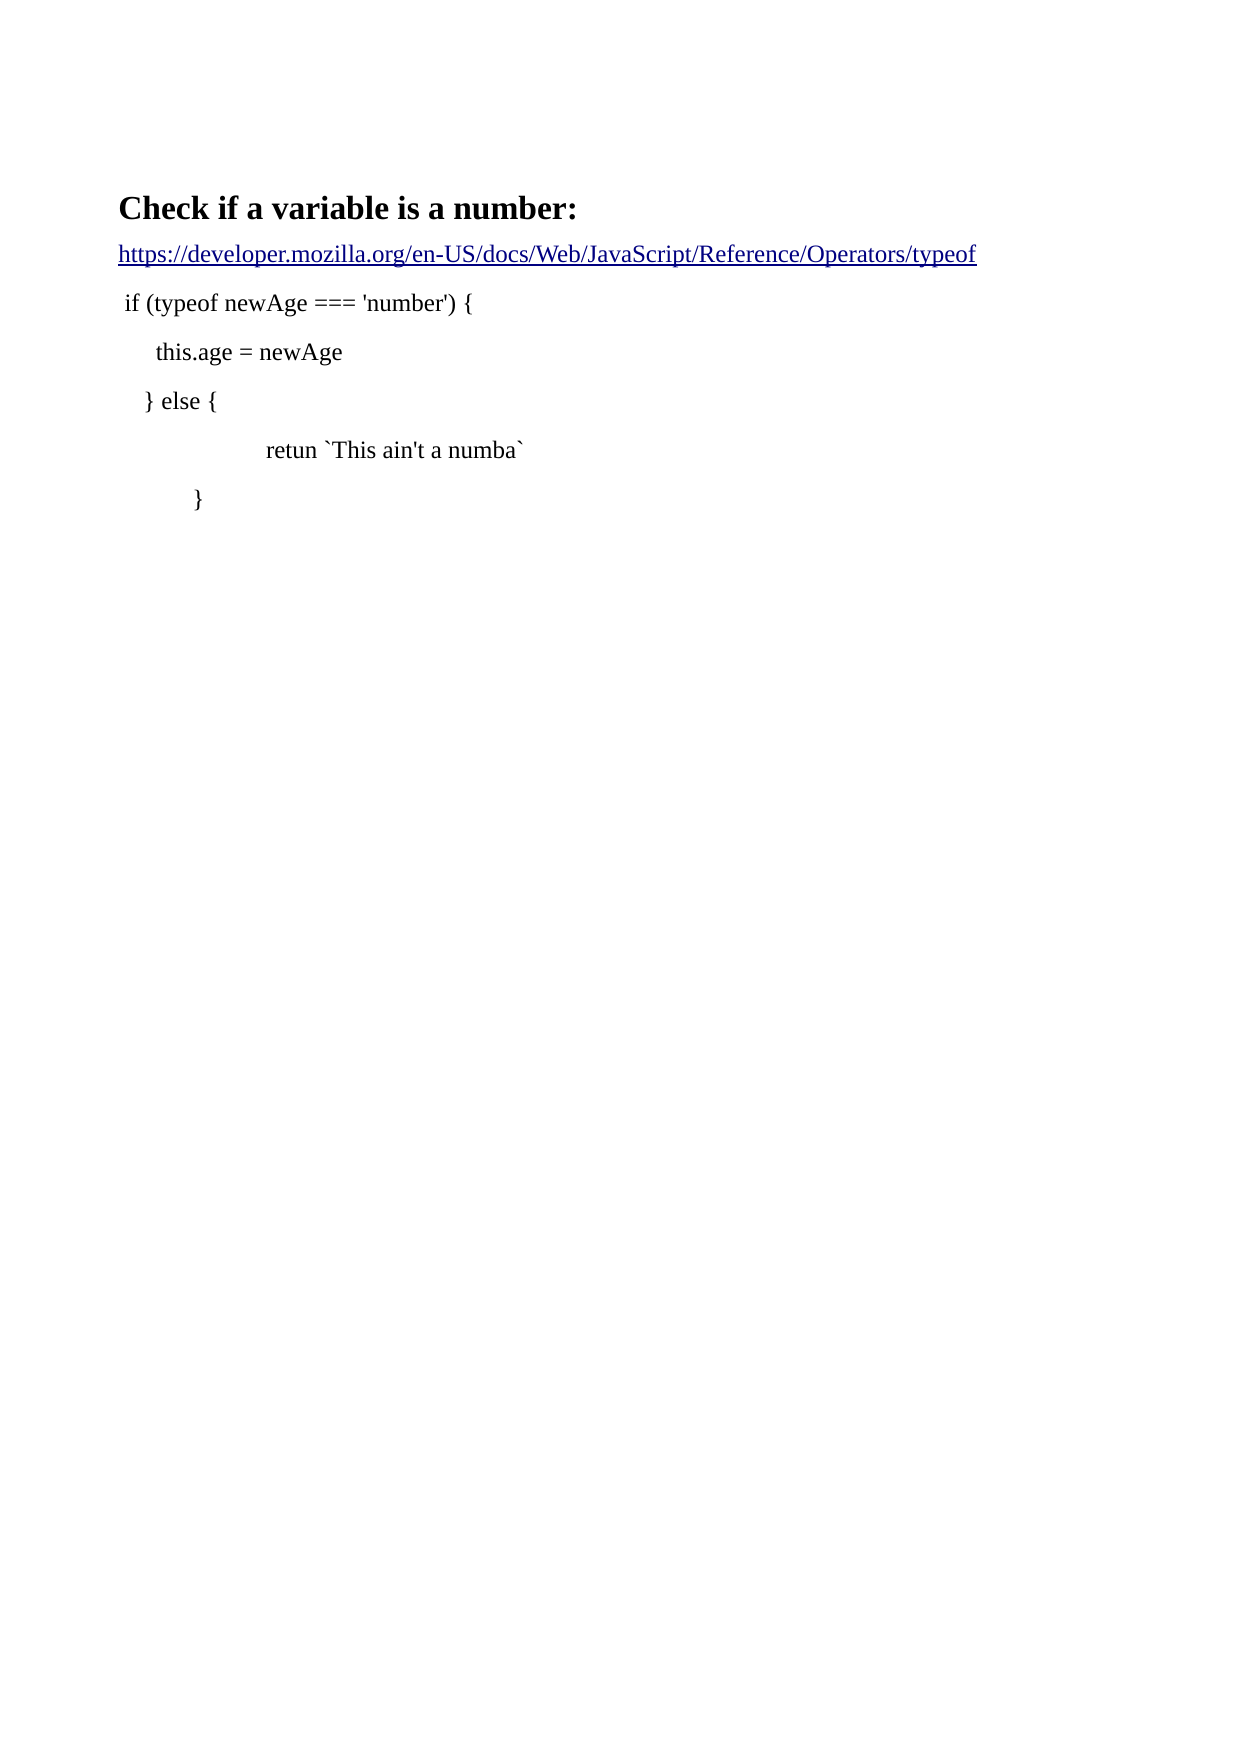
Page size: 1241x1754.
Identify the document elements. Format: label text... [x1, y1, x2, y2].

text retun `This ain't a numba` [118, 435, 1122, 464]
text https://developer.mozilla.org/en-US/docs/Web/JavaScript/Reference/Operators/typeof [118, 239, 1122, 268]
text } else { [118, 386, 1122, 415]
text if (typeof newAge === 'number') { [118, 288, 1122, 317]
subtitle Check if a variable is a number: [118, 188, 1122, 227]
text this.age = newAge [118, 337, 1122, 366]
text } [118, 484, 1122, 513]
